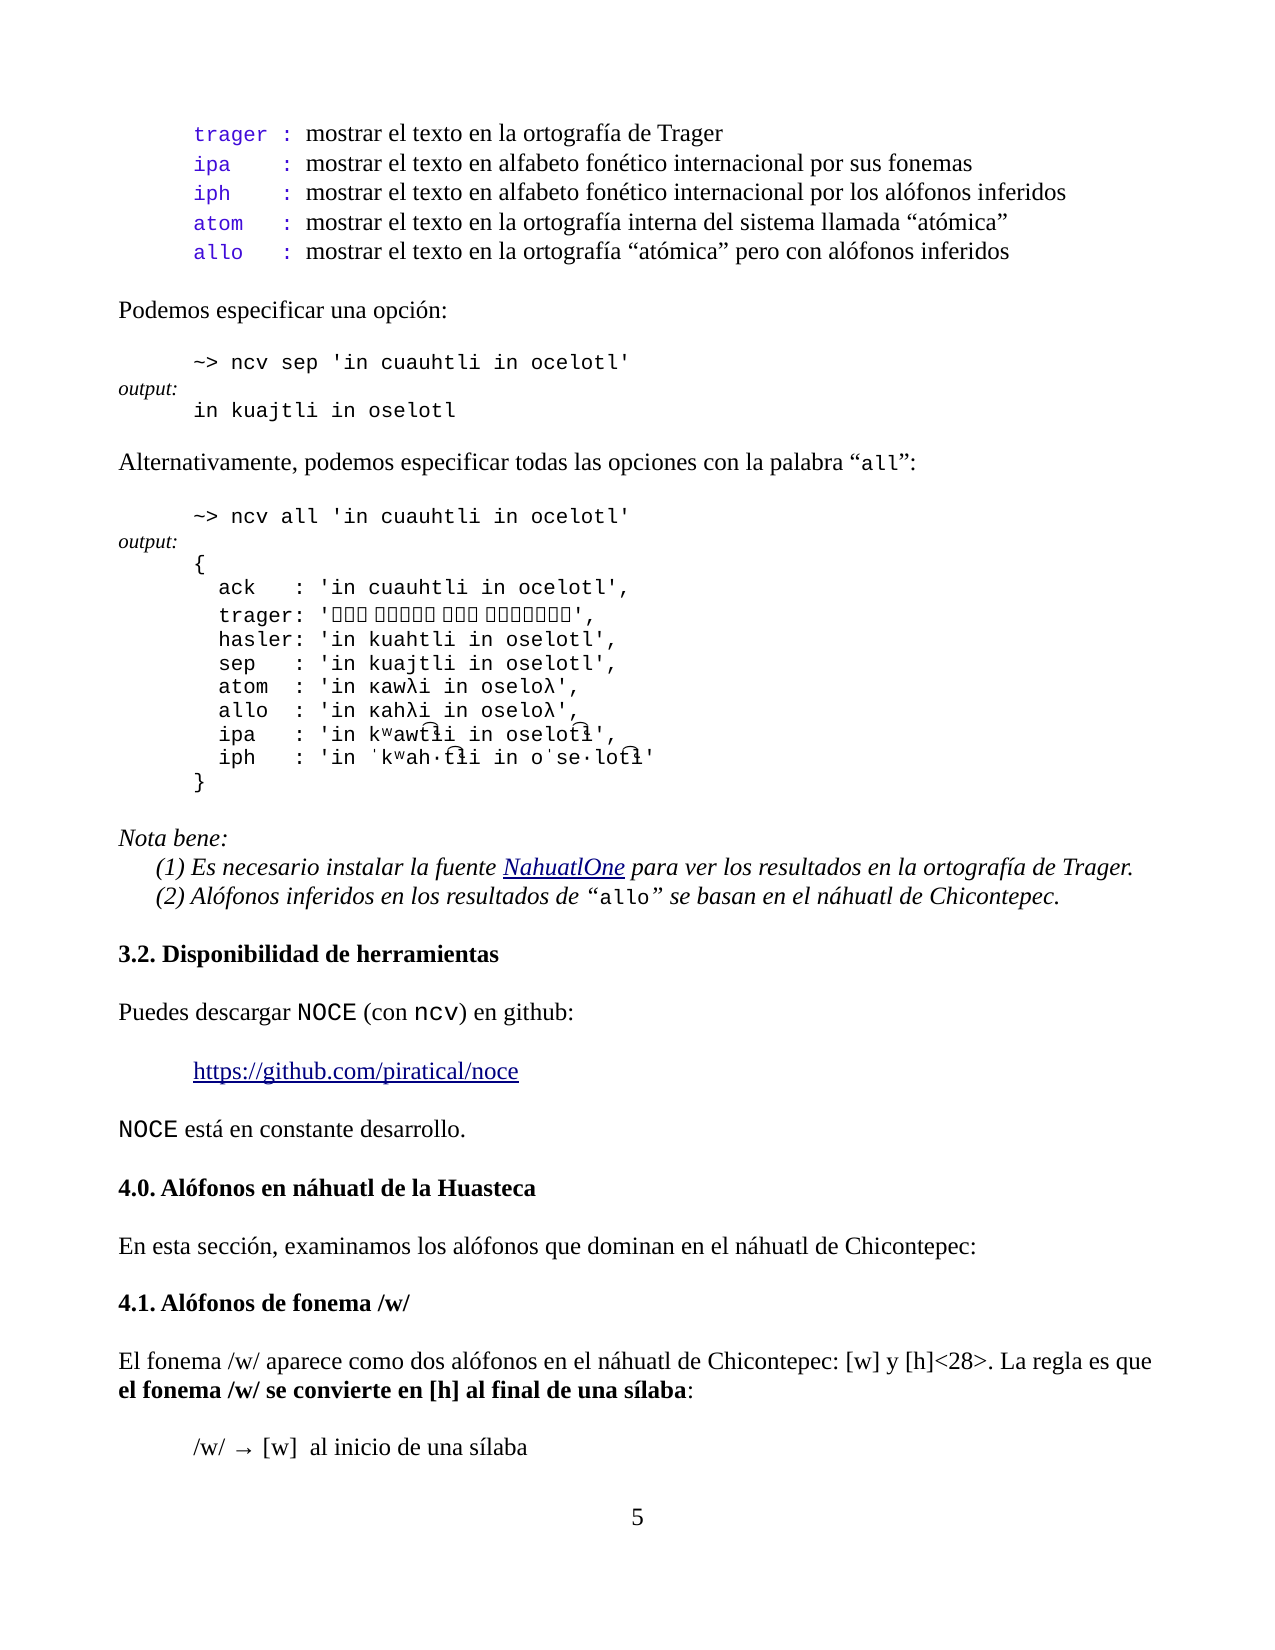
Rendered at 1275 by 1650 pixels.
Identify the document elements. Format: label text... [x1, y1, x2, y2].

text ipa : 'in kʷawt͡ɬi in oselot͡ɬ', [193, 724, 1157, 747]
text iph : 'in ˈkʷah·t͡ɬi in oˈse·lot͡ɬ' [193, 747, 1157, 771]
text Nota bene: [118, 823, 1157, 852]
text atom : mostrar el texto en la ortografía interna del sistema llamada “atómica” [193, 207, 1157, 236]
text /w/ → [w] al inicio de una sílaba [193, 1432, 1157, 1461]
text En esta sección, examinamos los alófonos que dominan en el náhuatl de Chicontepec: [118, 1231, 1157, 1260]
text output: [118, 529, 1157, 553]
text Alternativamente, podemos especificar todas las opciones con la palabra “all”: [118, 447, 1157, 477]
text ack : 'in cuauhtli in ocelotl', [193, 577, 1157, 601]
text El fonema /w/ aparece como dos alófonos en el náhuatl de Chicontepec: [w] y [h]<28>. La regla es que el fonema /w/ se convierte en [h] al final de una sílaba: [118, 1346, 1157, 1403]
text ~> ncv sep 'in cuauhtli in ocelotl' [193, 352, 1157, 376]
text trager : mostrar el texto en la ortografía de Trager [193, 118, 1157, 148]
text } [193, 771, 1157, 795]
text atom : 'in κawλi in oseloλ', [193, 676, 1157, 700]
text hasler: 'in kuahtli in oselotl', [193, 629, 1157, 653]
text (1) Es necesario instalar la fuente NahuatlOne para ver los resultados en la ortografía de Trager. [156, 852, 1157, 881]
text allo : 'in κahλi in oseloλ', [193, 700, 1157, 724]
text 4.0. Alófonos en náhuatl de la Huasteca [118, 1173, 1157, 1202]
text 3.2. Disponibilidad de herramientas [118, 939, 1157, 968]
text sep : 'in kuajtli in oselotl', [193, 653, 1157, 676]
text Puedes descargar NOCE (con ncv) en github: [118, 997, 1157, 1028]
text ~> ncv all 'in cuauhtli in ocelotl' [193, 506, 1157, 529]
text (2) Alófonos inferidos en los resultados de “allo” se basan en el náhuatl de Chicontepec. [156, 881, 1157, 911]
text ipa : mostrar el texto en alfabeto fonético internacional por sus fonemas [193, 148, 1157, 177]
text iph : mostrar el texto en alfabeto fonético internacional por los alófonos inferidos [193, 177, 1157, 207]
text output: [118, 376, 1157, 400]
text Podemos especificar una opción: [118, 295, 1157, 323]
text NOCE está en constante desarrollo. [118, 1114, 1157, 1145]
text 4.1. Alófonos de fonema /w/ [118, 1288, 1157, 1317]
text in kuajtli in oselotl [193, 400, 1157, 424]
text { [193, 553, 1157, 577]
text trager: '   ', [193, 601, 1157, 629]
text allo : mostrar el texto en la ortografía “atómica” pero con alófonos inferidos [193, 236, 1157, 266]
text https://github.com/piratical/noce [193, 1056, 1157, 1085]
